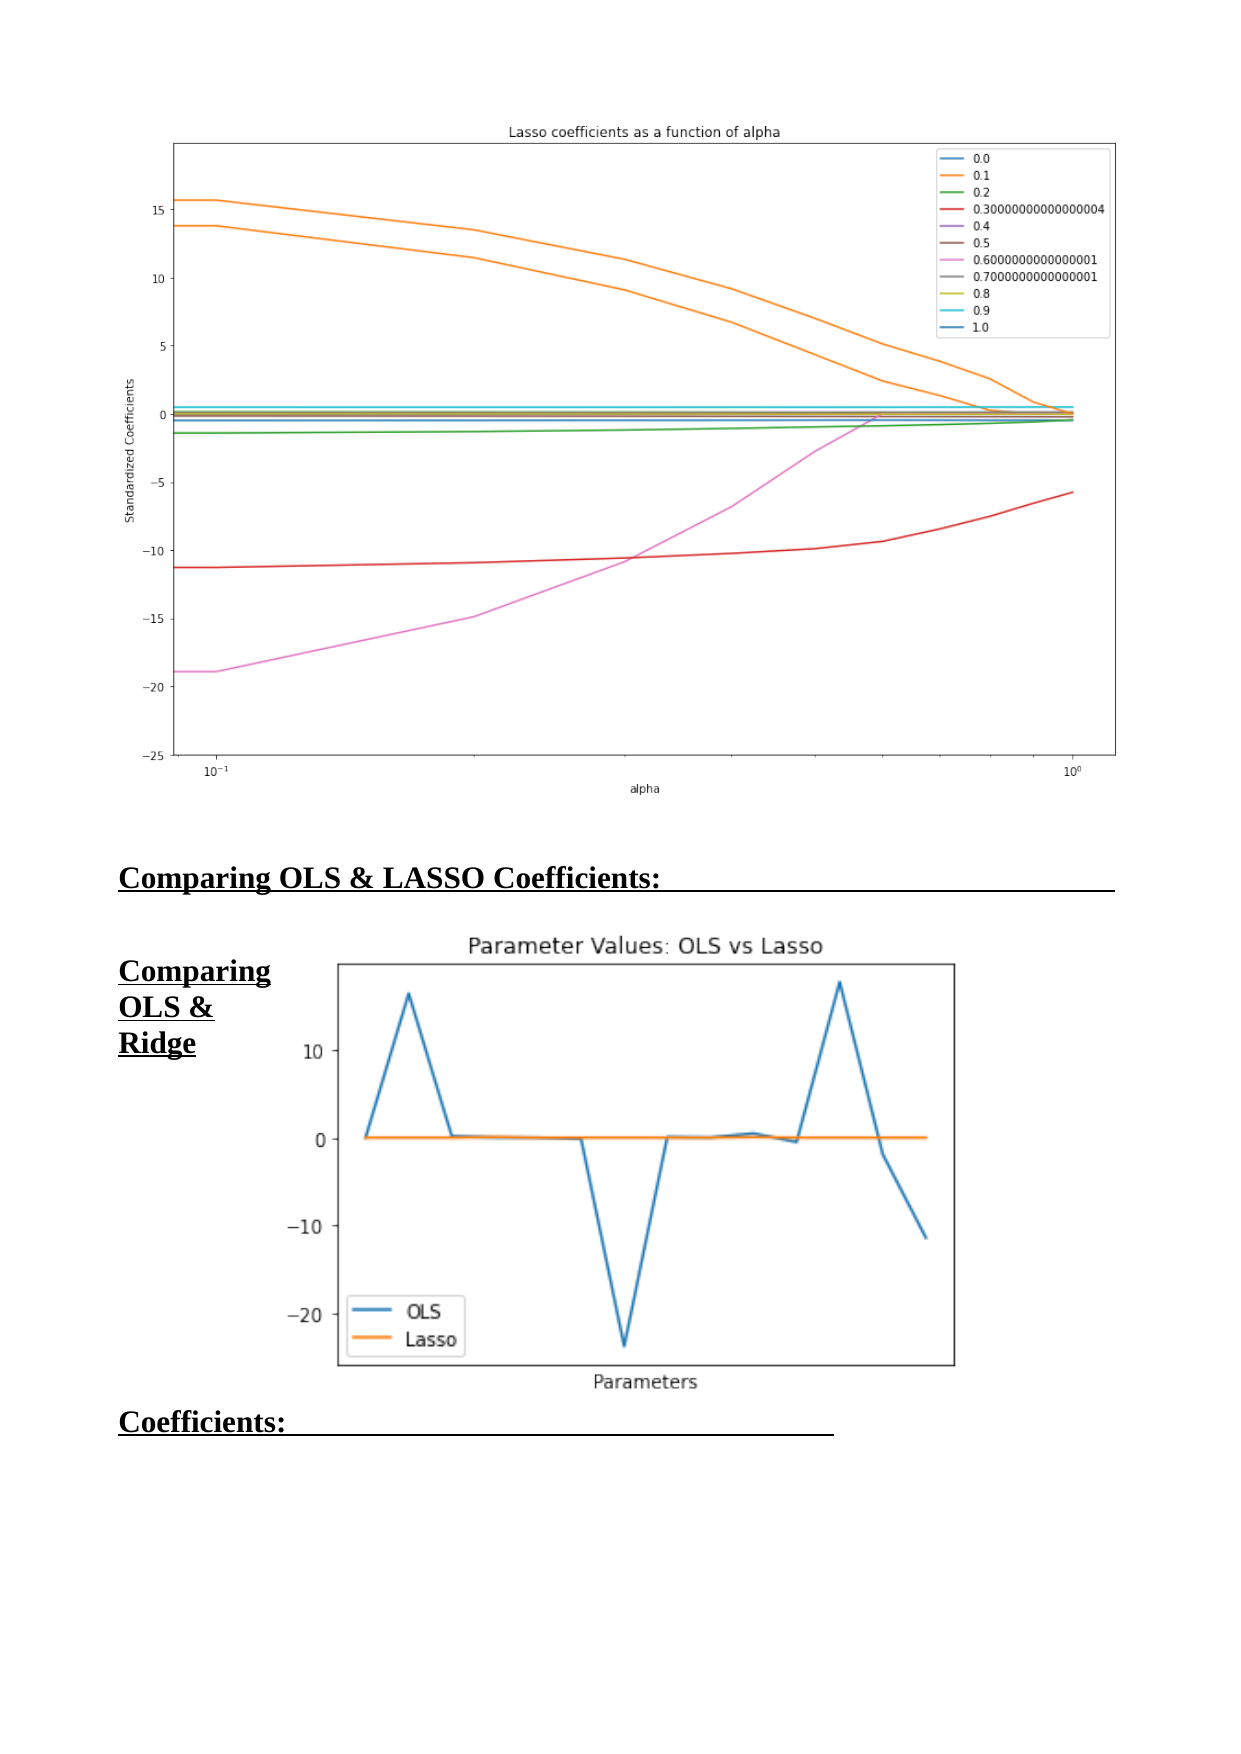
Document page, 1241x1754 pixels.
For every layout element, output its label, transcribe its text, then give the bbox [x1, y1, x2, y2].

text Comparing OLS & Ridge Coefficients: [118, 952, 1122, 1439]
picture [273, 923, 967, 1404]
picture [118, 118, 1123, 802]
text Comparing OLS & LASSO Coefficients: [118, 859, 1122, 895]
